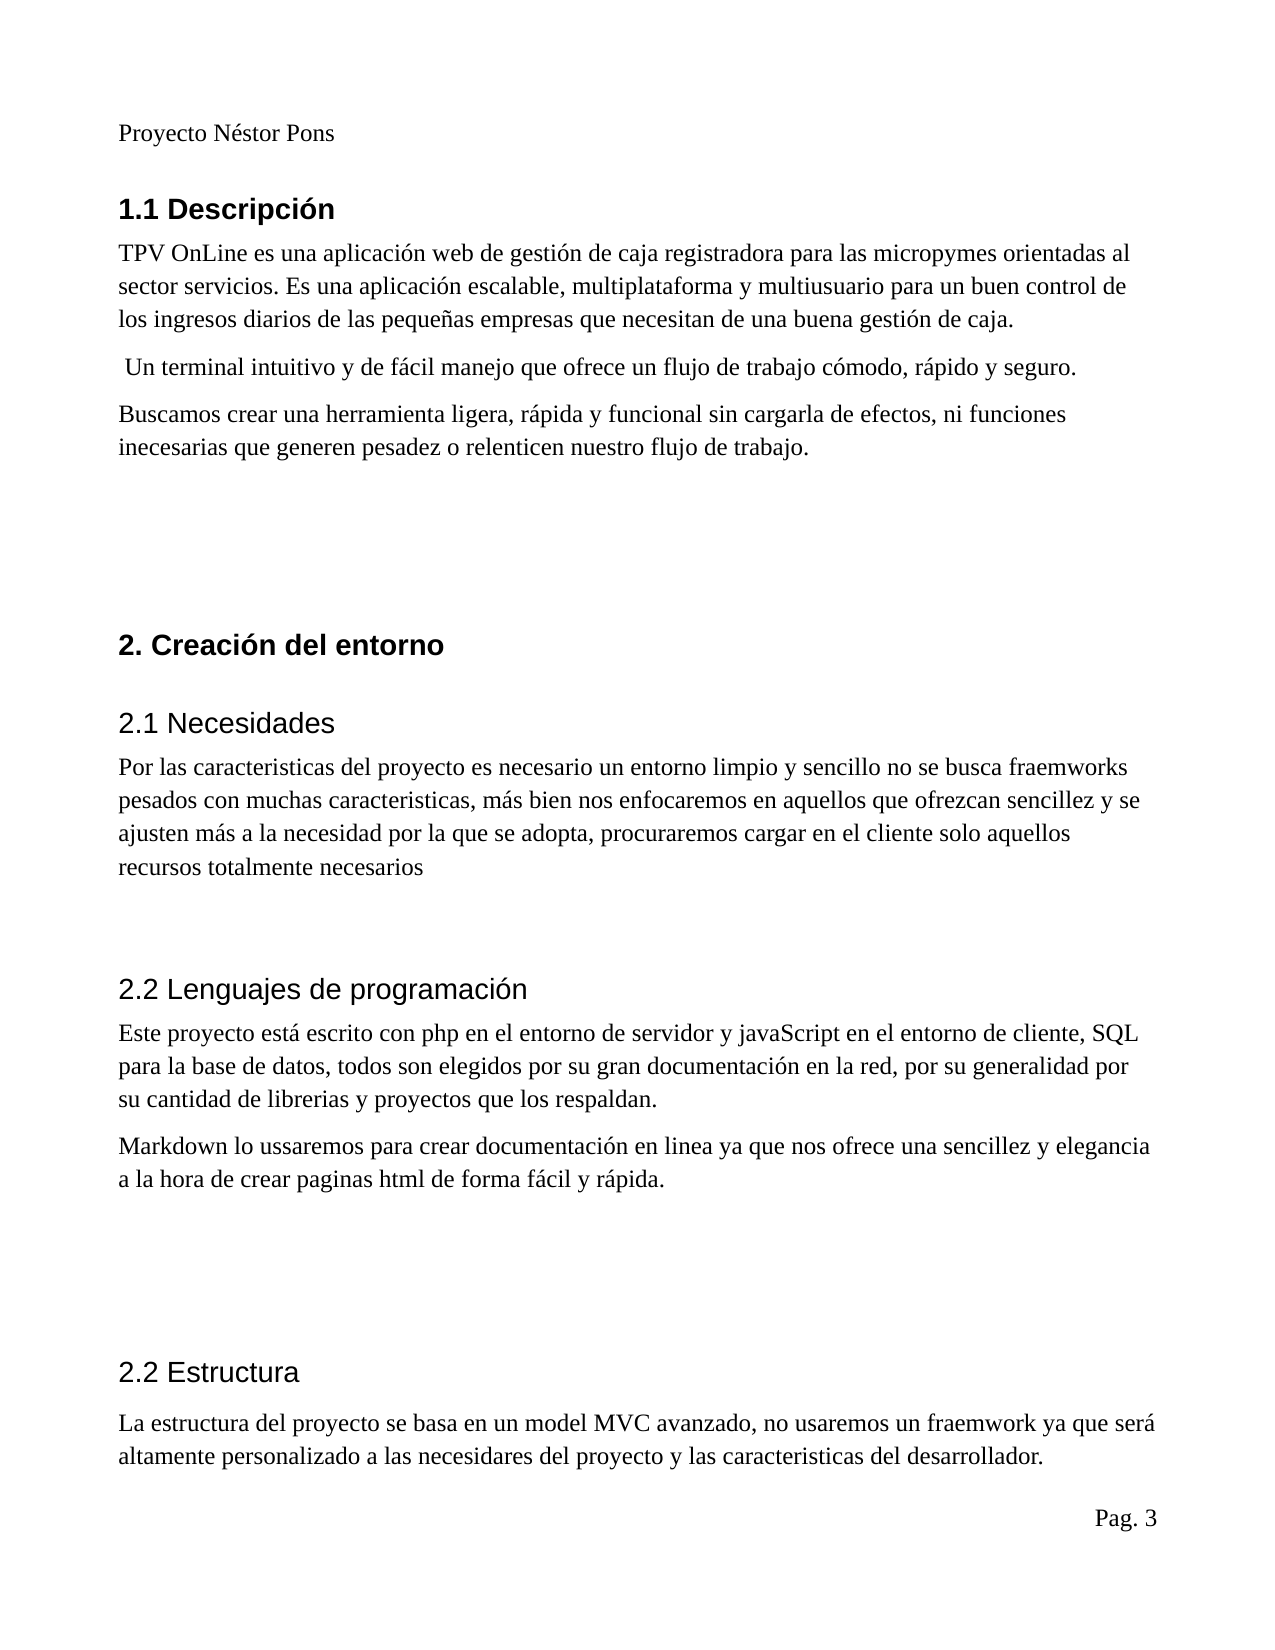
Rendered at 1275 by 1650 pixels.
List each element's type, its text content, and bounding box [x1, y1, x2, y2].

text Por las caracteristicas del proyecto es necesario un entorno limpio y sencillo no se busca fraemworks pesados con muchas caracteristicas, más bien nos enfocaremos en aquellos que ofrezcan sencillez y se ajusten más a la necesidad por la que se adopta, procuraremos cargar en el cliente solo aquellos recursos totalmente necesarios [118, 752, 1157, 880]
text 2. Creación del entorno [118, 628, 1157, 662]
text Buscamos crear una herramienta ligera, rápida y funcional sin cargarla de efectos, ni funciones inecesarias que generen pesadez o relenticen nuestro flujo de trabajo. [118, 399, 1157, 461]
text Este proyecto está escrito con php en el entorno de servidor y javaScript en el entorno de cliente, SQL para la base de datos, todos son elegidos por su gran documentación en la red, por su generalidad por su cantidad de librerias y proyectos que los respaldan. [118, 1018, 1157, 1113]
text Un terminal intuitivo y de fácil manejo que ofrece un flujo de trabajo cómodo, rápido y seguro. [118, 352, 1157, 380]
text Markdown lo ussaremos para crear documentación en linea ya que nos ofrece una sencillez y elegancia a la hora de crear paginas html de forma fácil y rápida. [118, 1131, 1157, 1193]
subtitle 1.1 Descripción [118, 192, 1157, 225]
subtitle 2.1 Necesidades [118, 706, 1157, 740]
subtitle 2.2 Lenguajes de programación [118, 972, 1157, 1005]
text 2.2 Estructura [118, 1355, 1157, 1388]
text TPV OnLine es una aplicación web de gestión de caja registradora para las micropymes orientadas al sector servicios. Es una aplicación escalable, multiplataforma y multiusuario para un buen control de los ingresos diarios de las pequeñas empresas que necesitan de una buena gestión de caja. [118, 238, 1157, 333]
text La estructura del proyecto se basa en un model MVC avanzado, no usaremos un fraemwork ya que será altamente personalizado a las necesidares del proyecto y las caracteristicas del desarrollador. [118, 1408, 1157, 1470]
